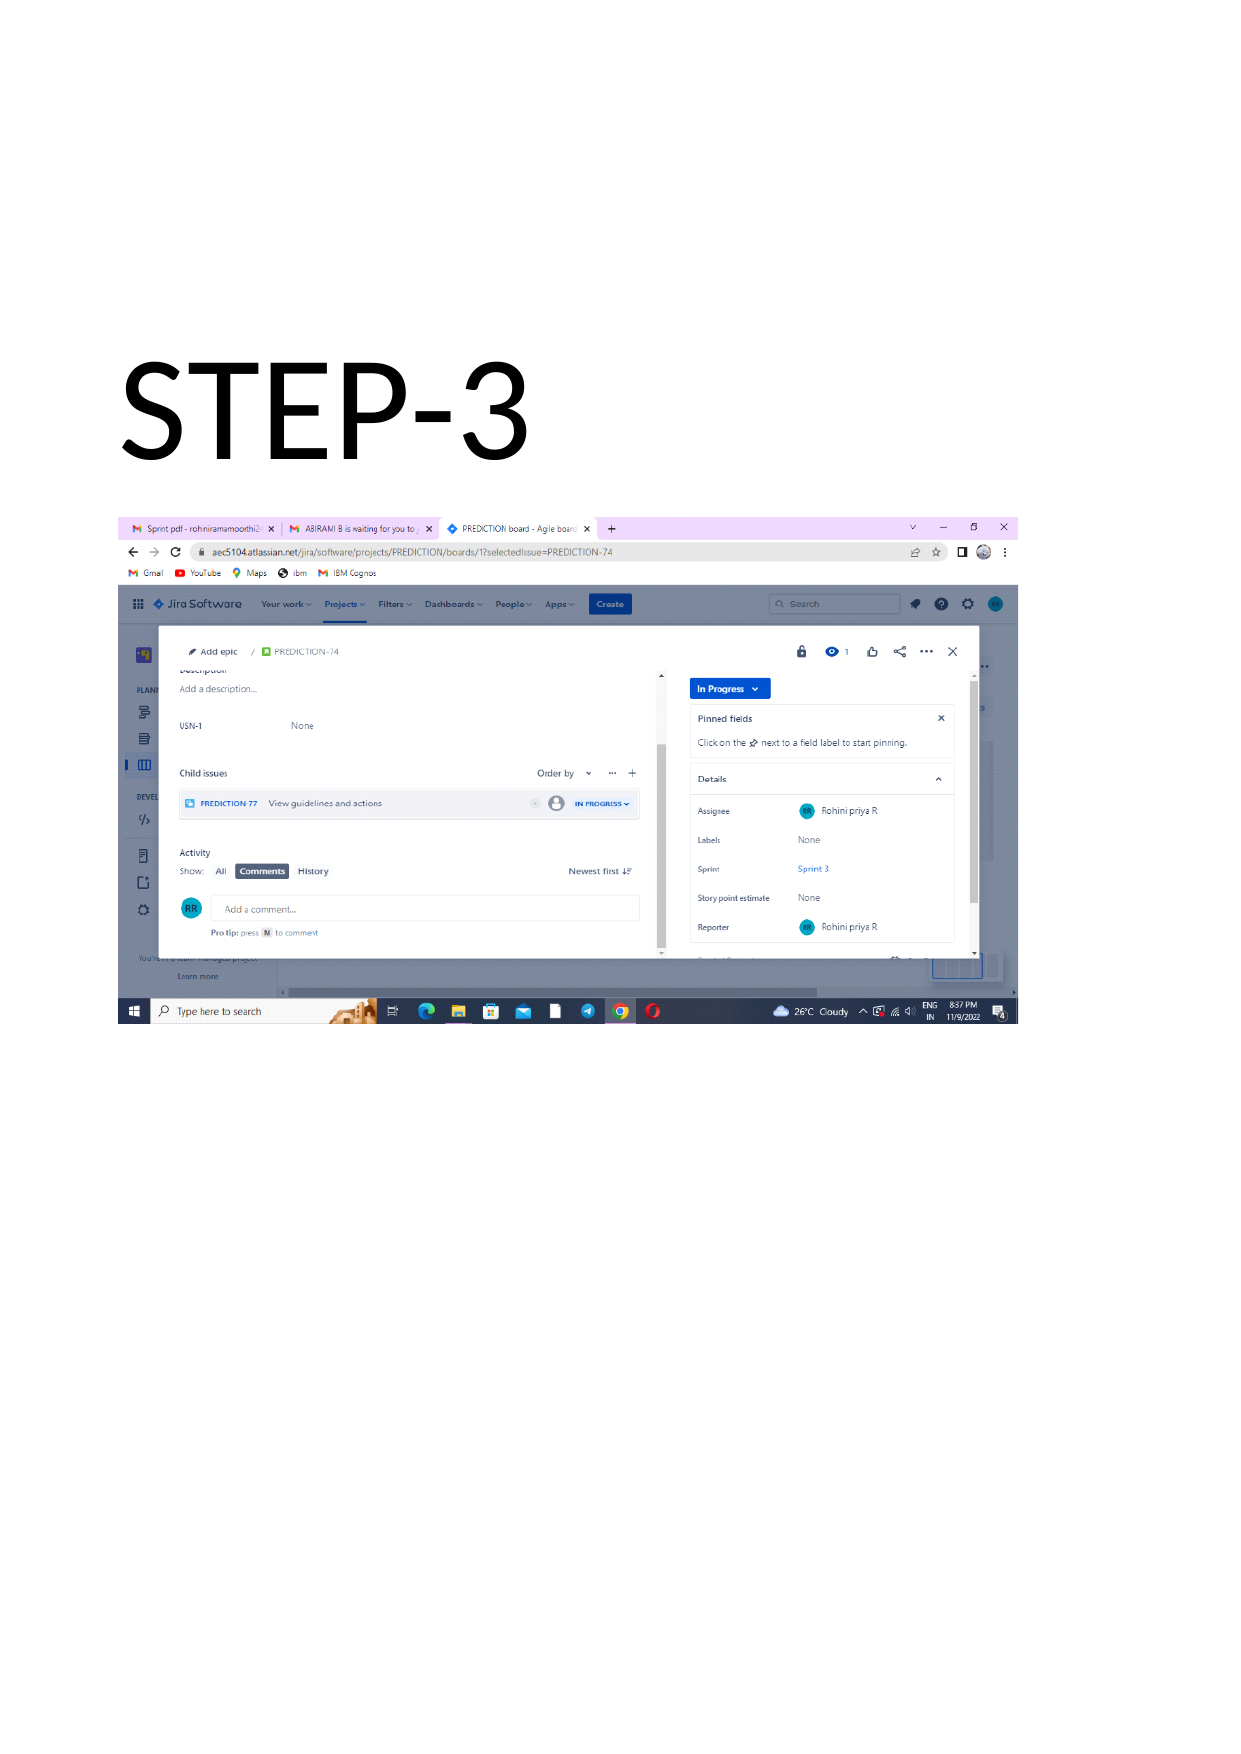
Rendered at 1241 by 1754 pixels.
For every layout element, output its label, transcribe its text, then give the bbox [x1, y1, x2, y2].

text STEP-3 [118, 313, 1122, 497]
